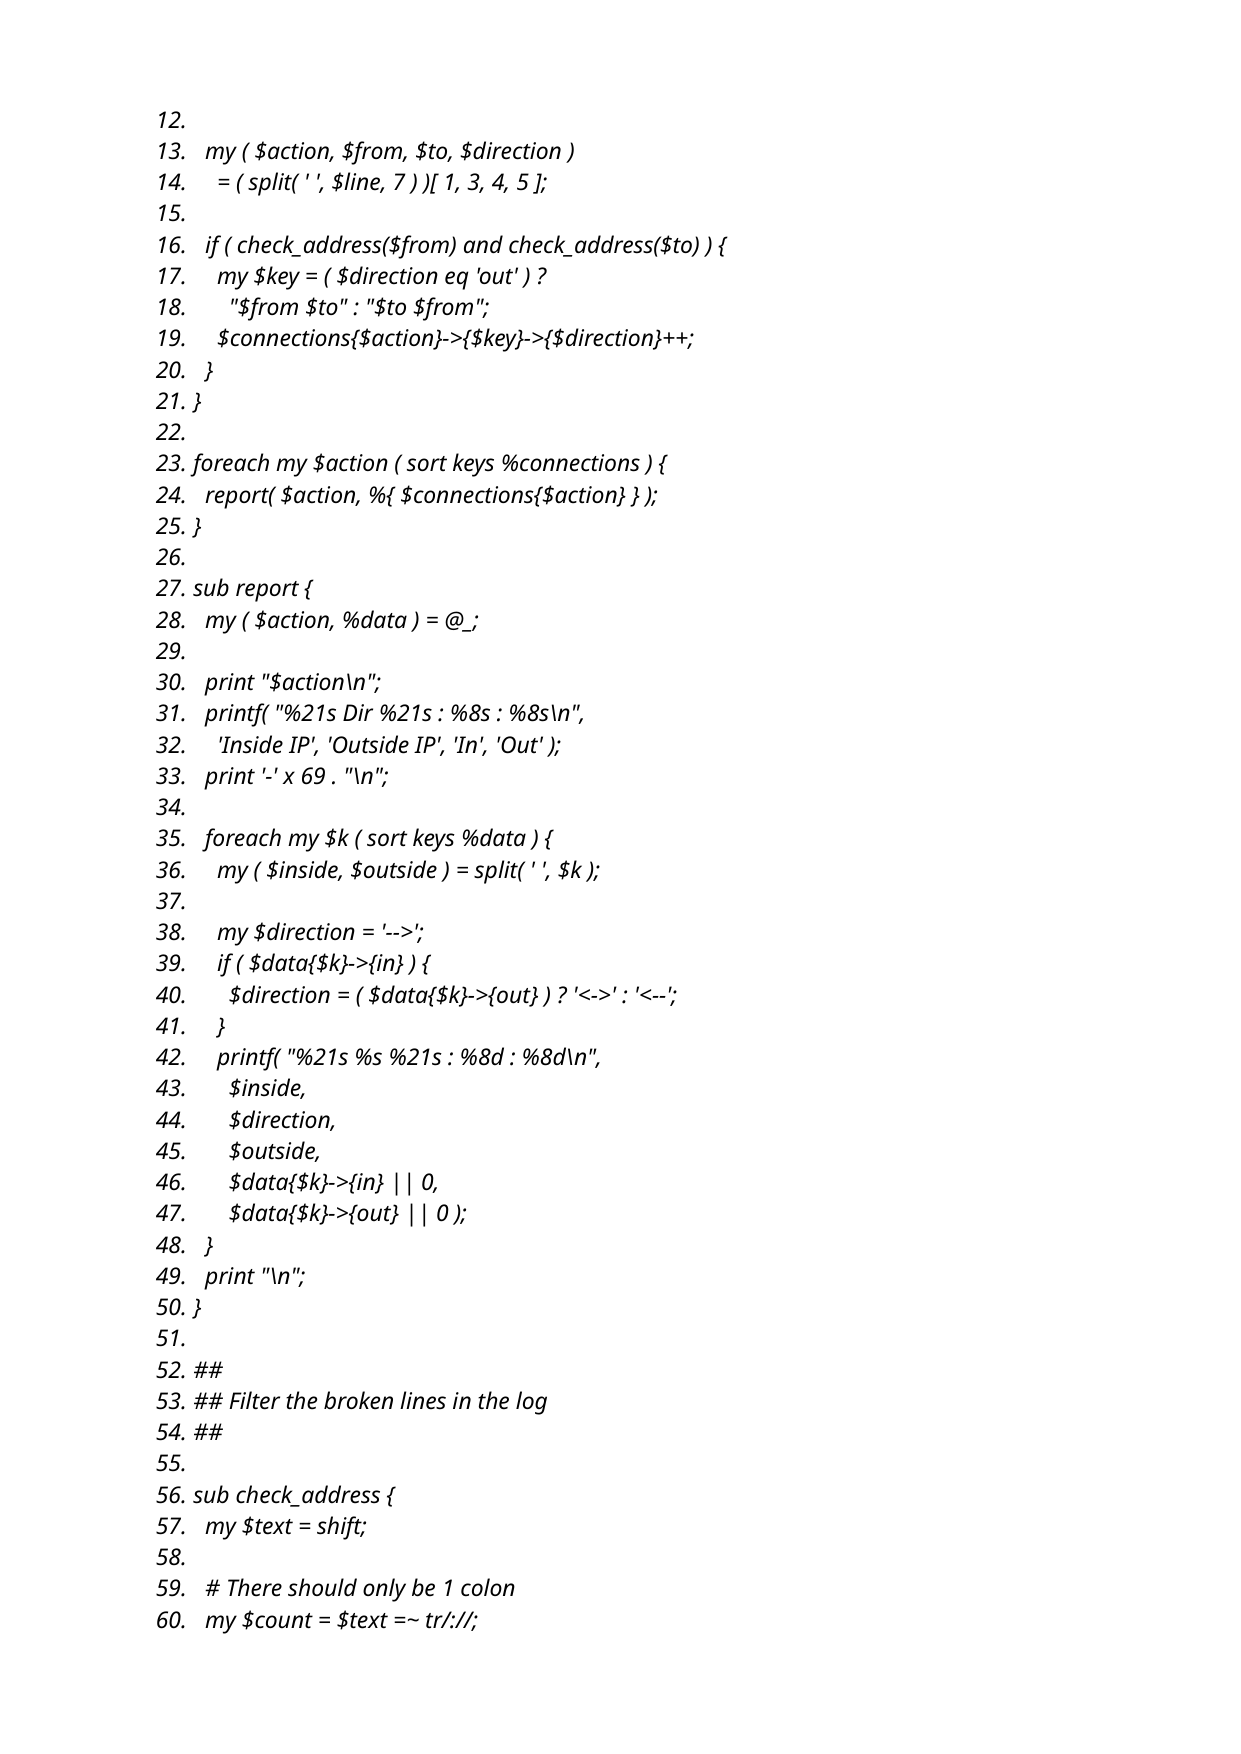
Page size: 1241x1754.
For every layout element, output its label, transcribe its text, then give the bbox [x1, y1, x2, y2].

list my ( $inside, $outside ) = split( ' ', $k ); [156, 853, 1122, 885]
list foreach my $action ( sort keys %connections ) { [156, 447, 1122, 478]
list print "$action\n"; [156, 666, 1122, 697]
list $outside, [156, 1135, 1122, 1166]
list print "\n"; [156, 1260, 1122, 1291]
list if ( $data{$k}->{in} ) { [156, 947, 1122, 978]
list $connections{$action}->{$key}->{$direction}++; [156, 322, 1122, 353]
list $inside, [156, 1072, 1122, 1103]
list my $count = $text =~ tr/://; [156, 1603, 1122, 1635]
list 'Inside IP', 'Outside IP', 'In', 'Out' ); [156, 728, 1122, 760]
list "$from $to" : "$to $from"; [156, 291, 1122, 322]
list my $direction = '-->'; [156, 916, 1122, 947]
list my ( $action, %data ) = @_; [156, 603, 1122, 635]
list ## Filter the broken lines in the log [156, 1385, 1122, 1416]
list } [156, 510, 1122, 541]
list ## [156, 1353, 1122, 1385]
list if ( check_address($from) and check_address($to) ) { [156, 228, 1122, 260]
list foreach my $k ( sort keys %data ) { [156, 822, 1122, 853]
list printf( "%21s %s %21s : %8d : %8d\n", [156, 1041, 1122, 1072]
list printf( "%21s Dir %21s : %8s : %8s\n", [156, 697, 1122, 728]
list $direction, [156, 1103, 1122, 1135]
list my ( $action, $from, $to, $direction ) [156, 135, 1122, 166]
list } [156, 353, 1122, 385]
list = ( split( ' ', $line, 7 ) )[ 1, 3, 4, 5 ]; [156, 166, 1122, 197]
list sub check_address { [156, 1478, 1122, 1510]
list ## [156, 1416, 1122, 1447]
list $data{$k}->{out} || 0 ); [156, 1197, 1122, 1228]
list $data{$k}->{in} || 0, [156, 1166, 1122, 1197]
list } [156, 1291, 1122, 1322]
list report( $action, %{ $connections{$action} } ); [156, 478, 1122, 510]
list } [156, 1010, 1122, 1041]
list my $text = shift; [156, 1510, 1122, 1541]
list sub report { [156, 572, 1122, 603]
list # There should only be 1 colon [156, 1572, 1122, 1603]
list my $key = ( $direction eq 'out' ) ? [156, 260, 1122, 291]
list } [156, 1228, 1122, 1260]
list print '-' x 69 . "\n"; [156, 760, 1122, 791]
list } [156, 385, 1122, 416]
list $direction = ( $data{$k}->{out} ) ? '<->' : '<--'; [156, 978, 1122, 1010]
